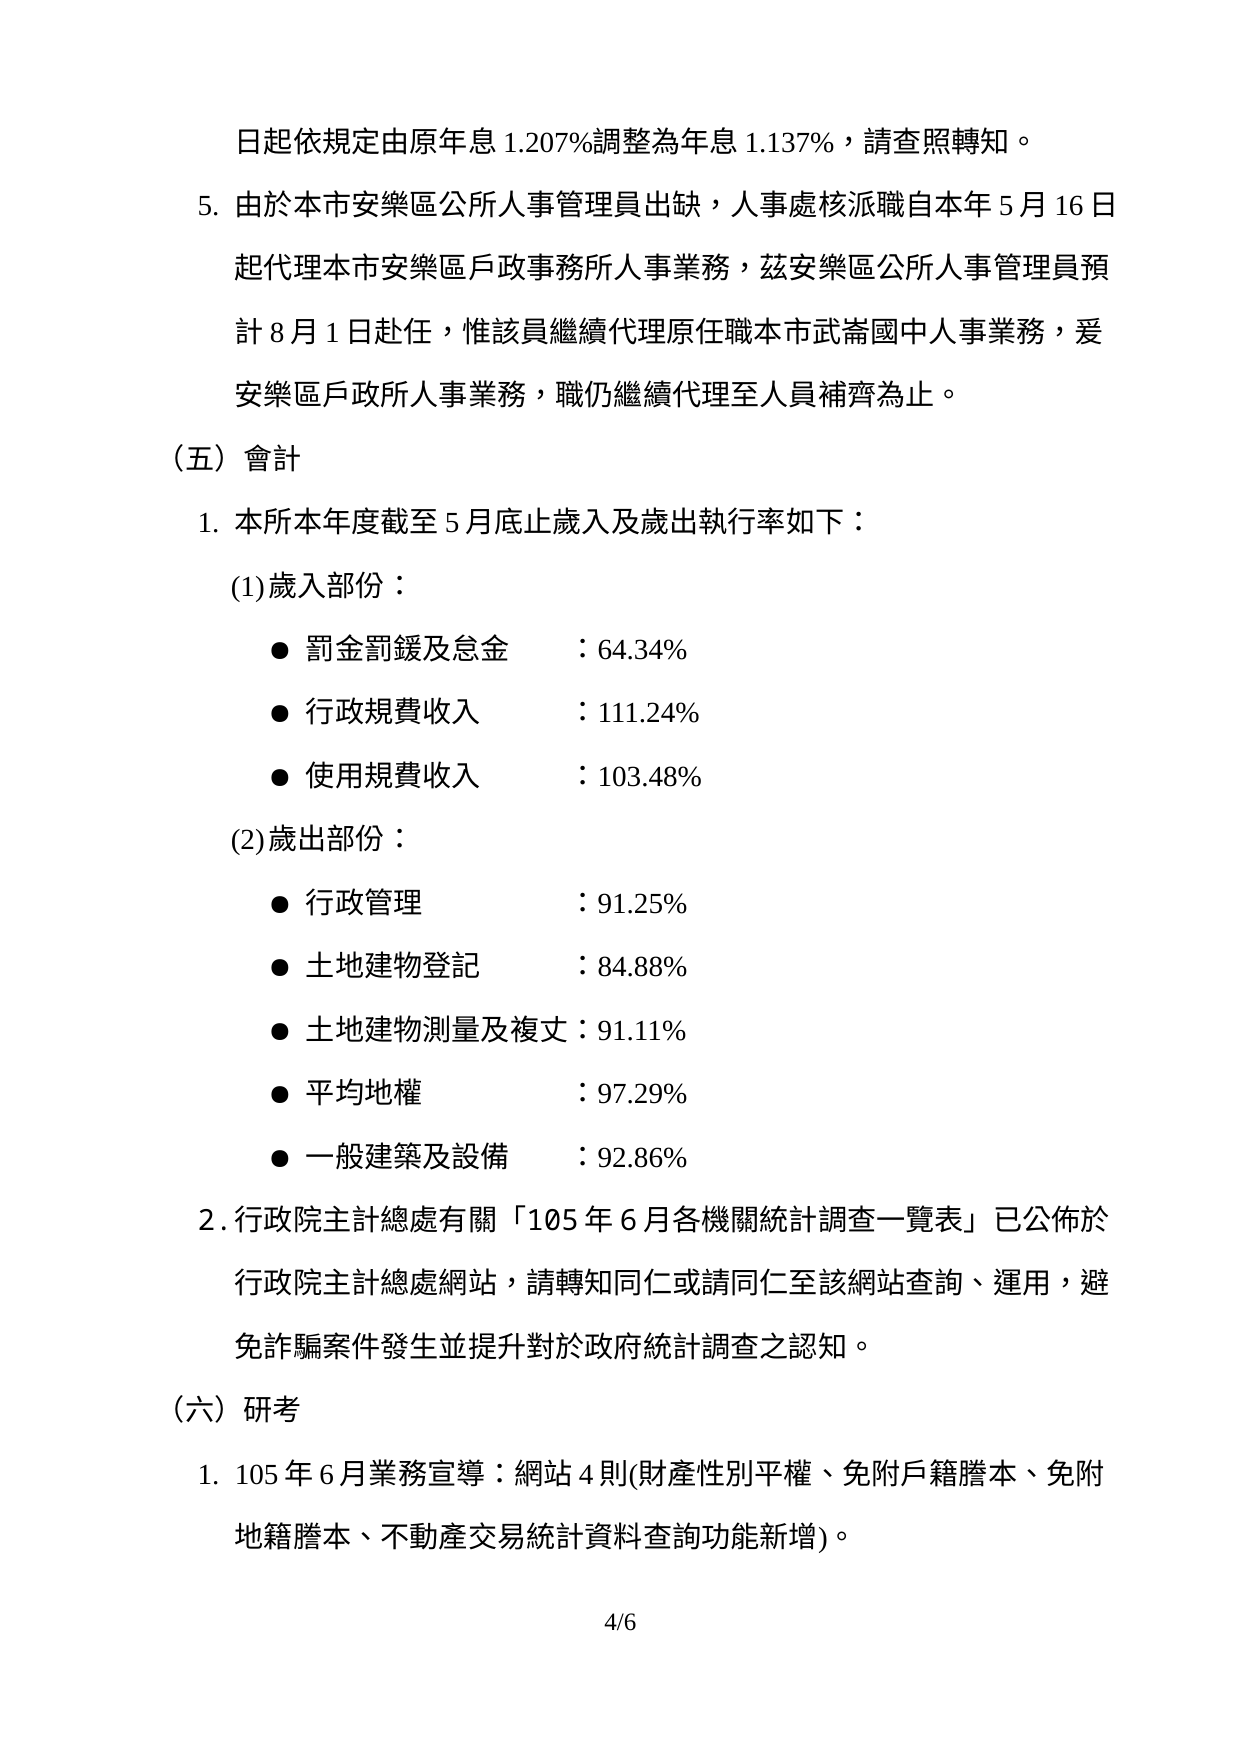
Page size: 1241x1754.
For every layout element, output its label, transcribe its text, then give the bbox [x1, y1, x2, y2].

list 研考 [156, 1387, 1122, 1429]
list 平均地權 ：97.29% [268, 1070, 1122, 1112]
list 行政管理 ：91.25% [268, 879, 1122, 922]
list 使用規費收入 ：103.48% [268, 752, 1122, 795]
list 由於本市安樂區公所人事管理員出缺，人事處核派職自本年5月16日起代理本市安樂區戶政事務所人事業務，茲安樂區公所人事管理員預計8月1日赴任，惟該員繼續代理原任職本市武崙國中人事業務，爰安樂區戶政所人事業務，職仍繼續代理至人員補齊為止。 [197, 182, 1122, 414]
list 行政規費收入 ：111.24% [268, 689, 1122, 731]
list 日起依規定由原年息1.207%調整為年息1.137%，請查照轉知。 [197, 118, 1122, 160]
list 行政院主計總處有關「105年6月各機關統計調查一覽表」已公佈於行政院主計總處網站，請轉知同仁或請同仁至該網站查詢、運用，避免詐騙案件發生並提升對於政府統計調查之認知。 [197, 1197, 1122, 1366]
list 一般建築及設備 ：92.86% [268, 1133, 1122, 1175]
list 土地建物測量及複丈：91.11% [268, 1006, 1122, 1048]
list 罰金罰鍰及怠金 ：64.34% [268, 626, 1122, 668]
list 土地建物登記 ：84.88% [268, 943, 1122, 985]
list 會計 [156, 435, 1122, 478]
list 本所本年度截至5月底止歲入及歲出執行率如下： [197, 499, 1122, 541]
list 歲出部份： [231, 816, 1122, 858]
list 105年6月業務宣導：網站4則(財產性別平權、免附戶籍謄本、免附地籍謄本、不動產交易統計資料查詢功能新增)。 [197, 1450, 1122, 1556]
list 歲入部份： [231, 562, 1122, 604]
